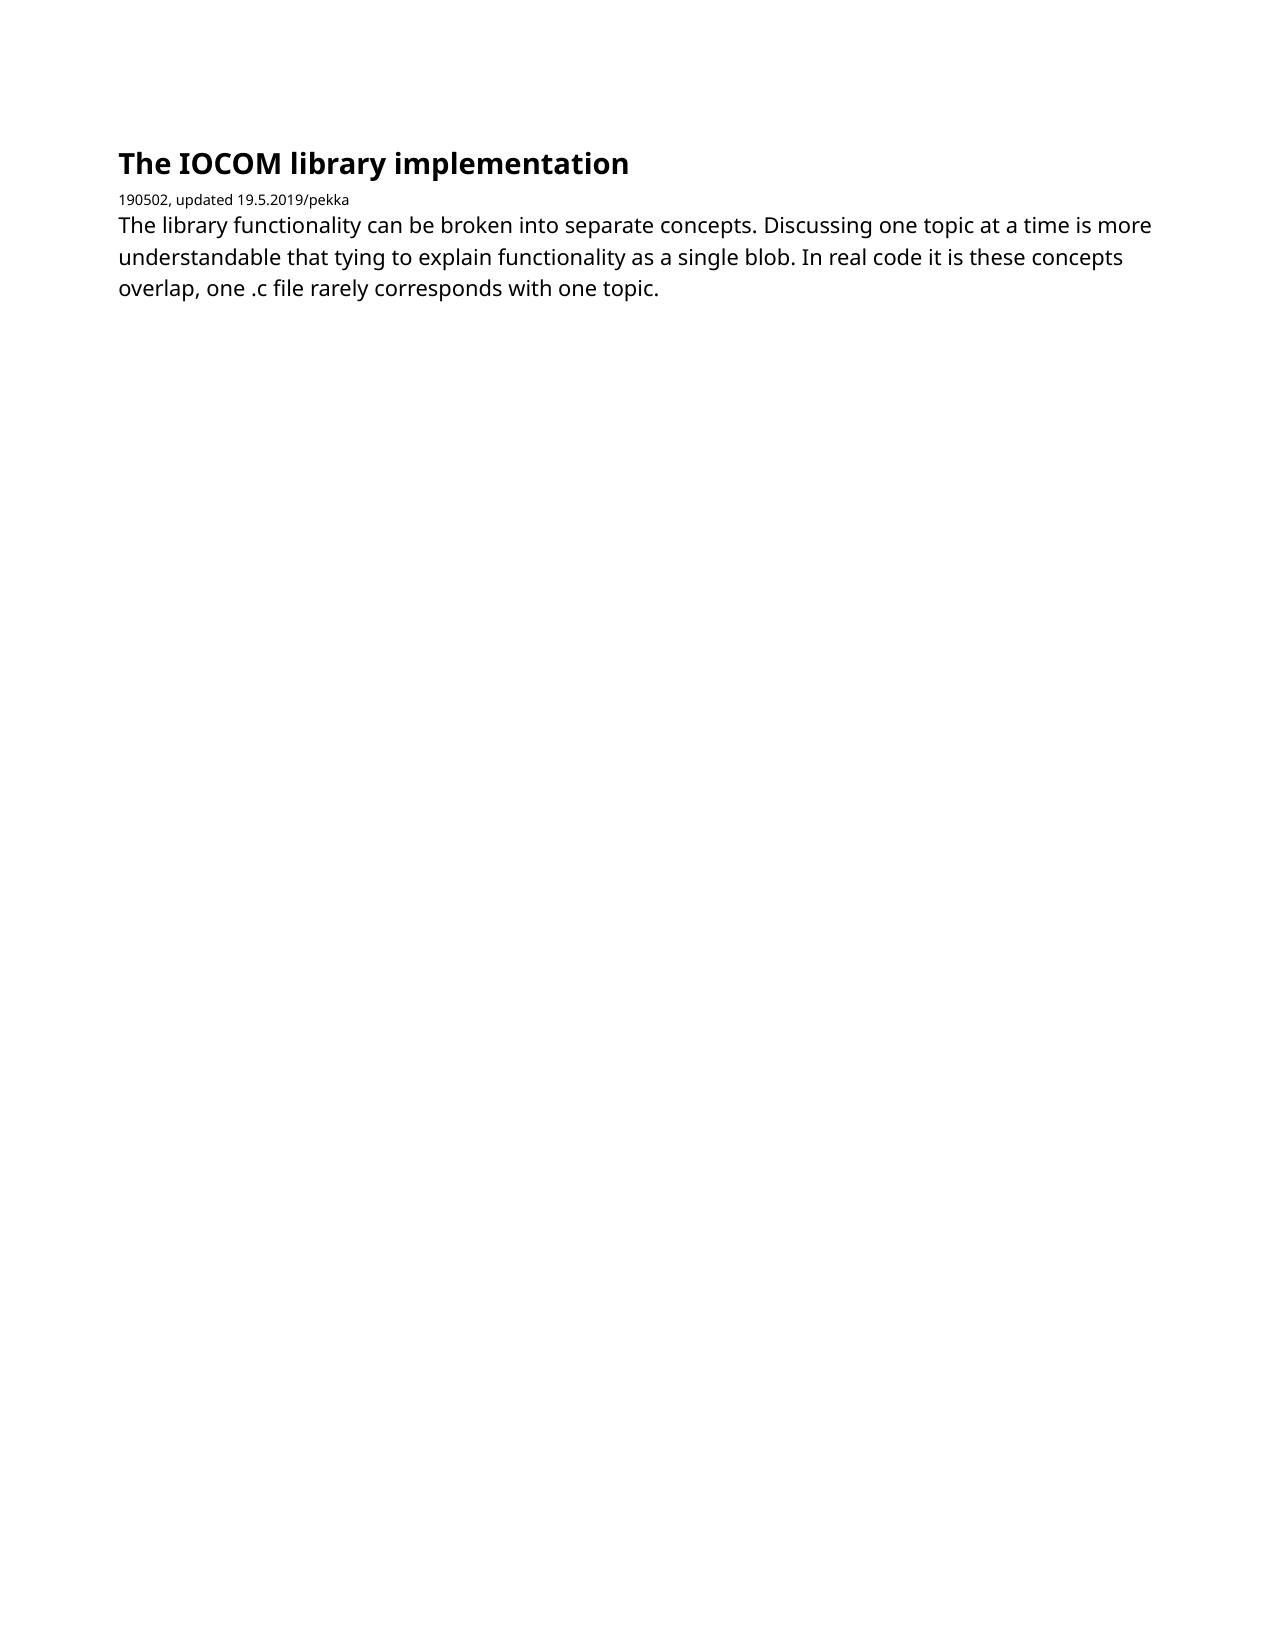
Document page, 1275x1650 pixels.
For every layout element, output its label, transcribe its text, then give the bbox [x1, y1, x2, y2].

text The library functionality can be broken into separate concepts. Discussing one topic at a time is more understandable that tying to explain functionality as a single blob. In real code it is these concepts overlap, one .c file rarely corresponds with one topic. [118, 210, 1157, 302]
subtitle The IOCOM library implementation [118, 144, 1157, 183]
text 190502, updated 19.5.2019/pekka [118, 189, 1157, 209]
